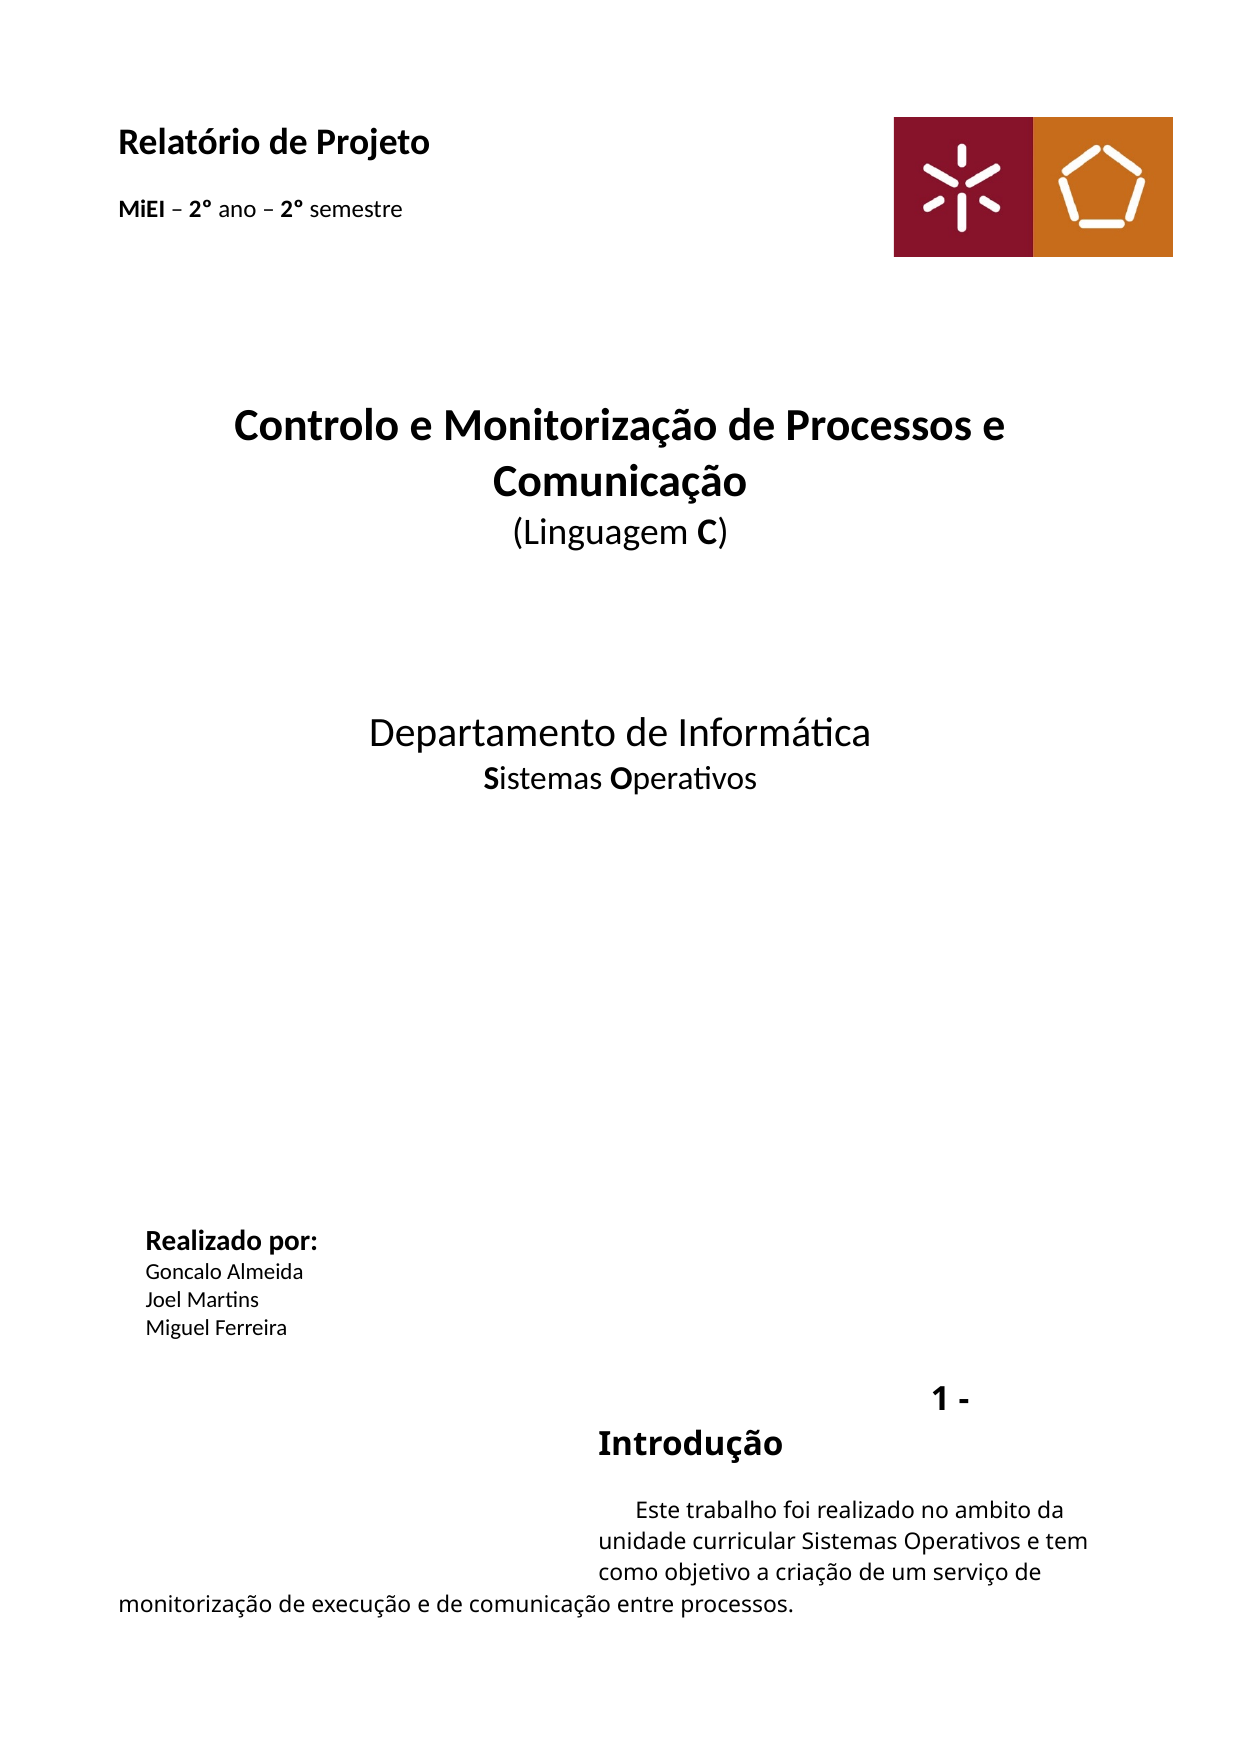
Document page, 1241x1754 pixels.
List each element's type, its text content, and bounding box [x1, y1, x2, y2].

text Controlo e Monitorização de Processos e Comunicação [118, 396, 1122, 508]
text Relatório de Projeto [118, 118, 893, 164]
text Departamento de Informática [118, 706, 1122, 757]
text Miguel Ferreira [145, 1313, 454, 1342]
picture [893, 117, 1173, 257]
text Joel Martins [145, 1286, 454, 1313]
text (Linguagem C) [118, 508, 1122, 553]
text Realizado por: [145, 1222, 454, 1257]
text Este trabalho foi realizado no ambito da unidade curricular Sistemas Operativos e tem como objetivo a criação de um serviço de monitorização de execução e de comunicação entre processos. [118, 1494, 1122, 1619]
text 1 - Introdução [576, 1374, 1122, 1465]
text Goncalo Almeida [145, 1257, 454, 1286]
text MiEI – 2º ano – 2º semestre [118, 193, 893, 223]
text Sistemas Operativos [118, 757, 1122, 797]
